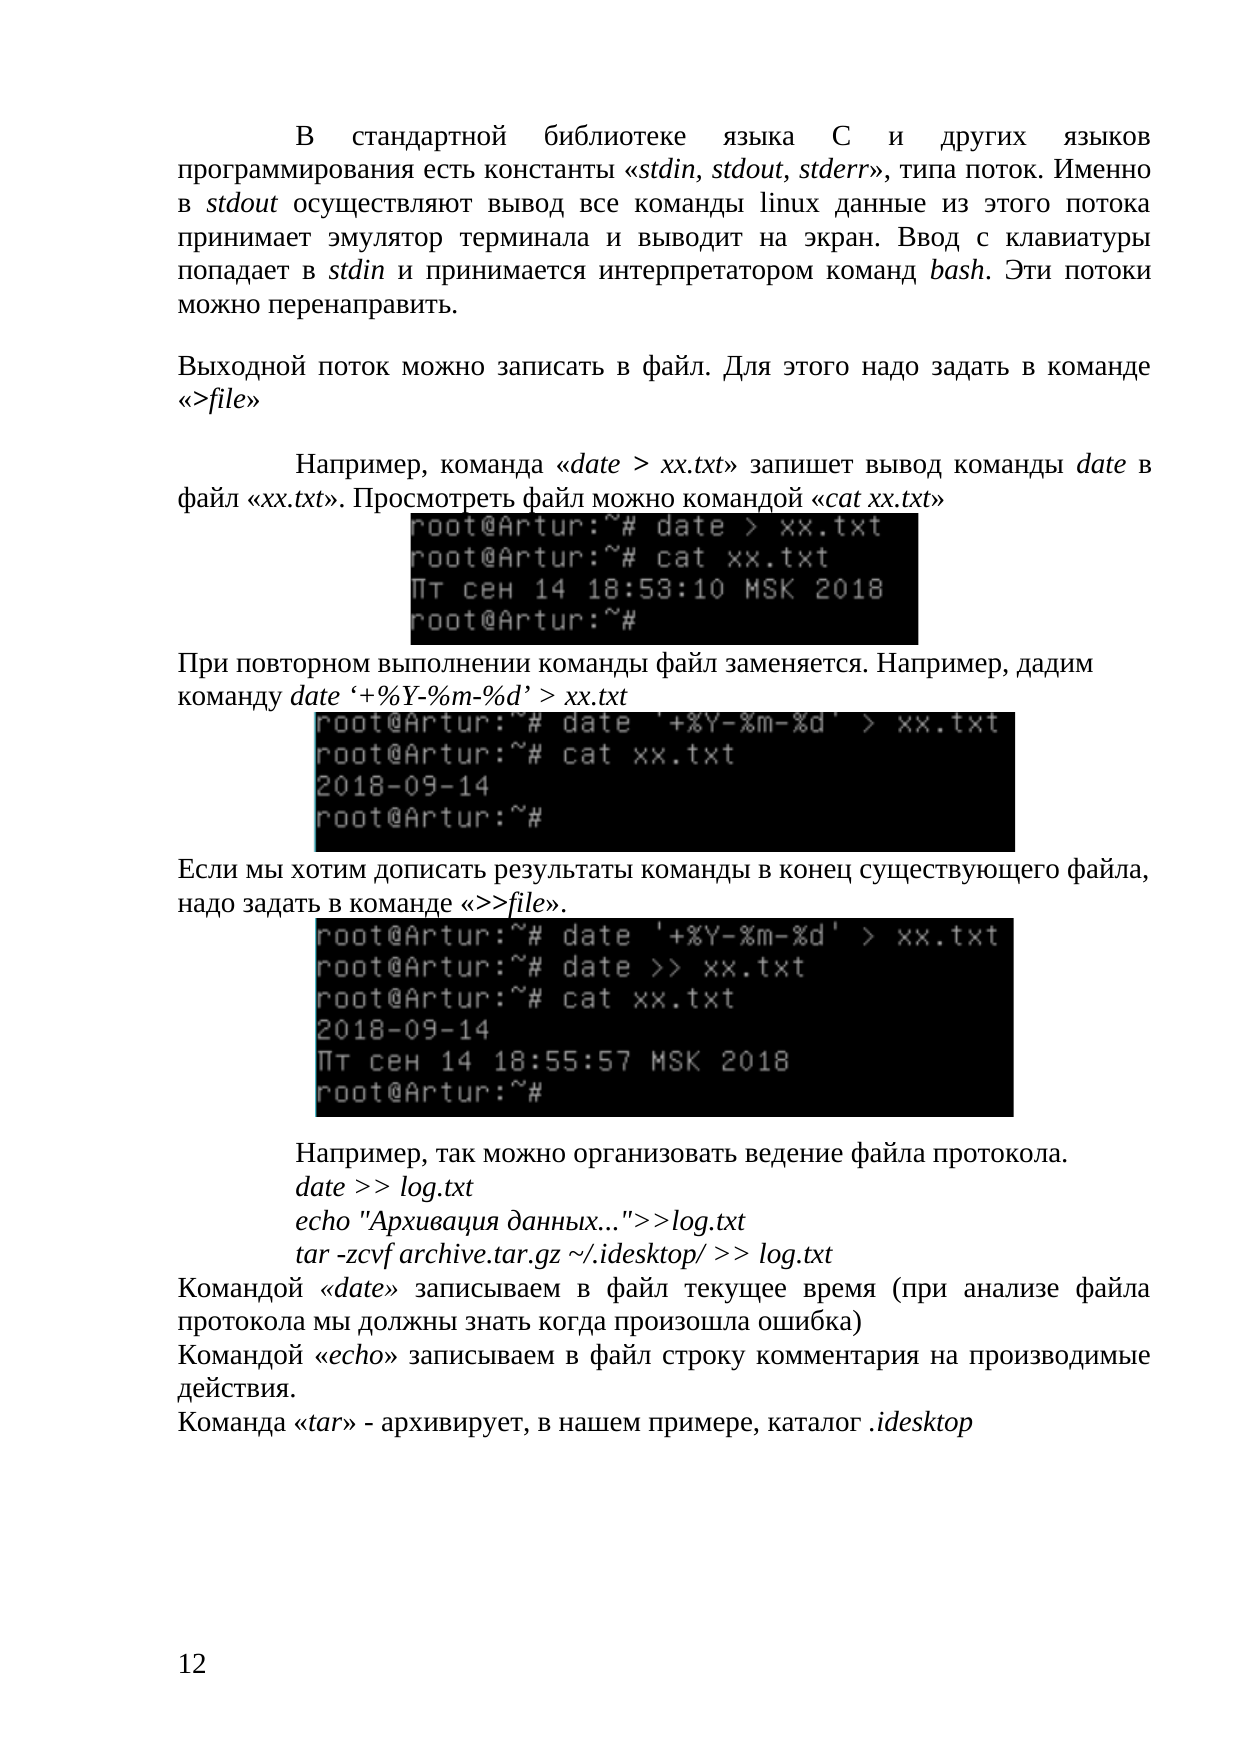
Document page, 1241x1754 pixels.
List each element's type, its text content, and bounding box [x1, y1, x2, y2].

text Например, так можно организовать ведение файла протокола. [177, 1136, 1152, 1169]
text Командой «echo» записываем в файл строку комментария на производимые действия. [177, 1337, 1152, 1404]
picture [410, 513, 919, 645]
text Выходной поток можно записать в файл. Для этого надо задать в команде «>file» [177, 348, 1152, 415]
text Например, команда «date > xx.txt» запишет вывод команды date в файл «xx.txt». Просмотреть файл можно командой «cat xx.txt» [177, 447, 1152, 514]
text При повторном выполнении команды файл заменяется. Например, дадим команду date ‘+%Y-%m-%d’ > xx.txt [177, 645, 1152, 712]
text echo "Архивация данных...">>log.txt [177, 1203, 1152, 1236]
picture [313, 712, 1016, 852]
text date >> log.txt [177, 1169, 1152, 1203]
text В стандартной библиотеке языка С и других языков программирования есть константы «stdin, stdout, stderr», типа поток. Именно в stdout осуществляют вывод все команды linux данные из этого потока принимает эмулятор терминала и выводит на экран. Ввод с клавиатуры попадает в stdin и принимается интерпретатором команд bash. Эти потоки можно перенаправить. [177, 118, 1152, 319]
text tar -zcvf archive.tar.gz ~/.idesktop/ >> log.txt [177, 1236, 1152, 1270]
text Командой «date» записываем в файл текущее время (при анализе файла протокола мы должны знать когда произошла ошибка) [177, 1270, 1152, 1337]
text Команда «tar» - архивирует, в нашем примере, каталог .idesktop [177, 1404, 1152, 1437]
picture [315, 918, 1014, 1117]
text Если мы хотим дописать результаты команды в конец существующего файла, надо задать в команде «>>file». [177, 851, 1152, 918]
